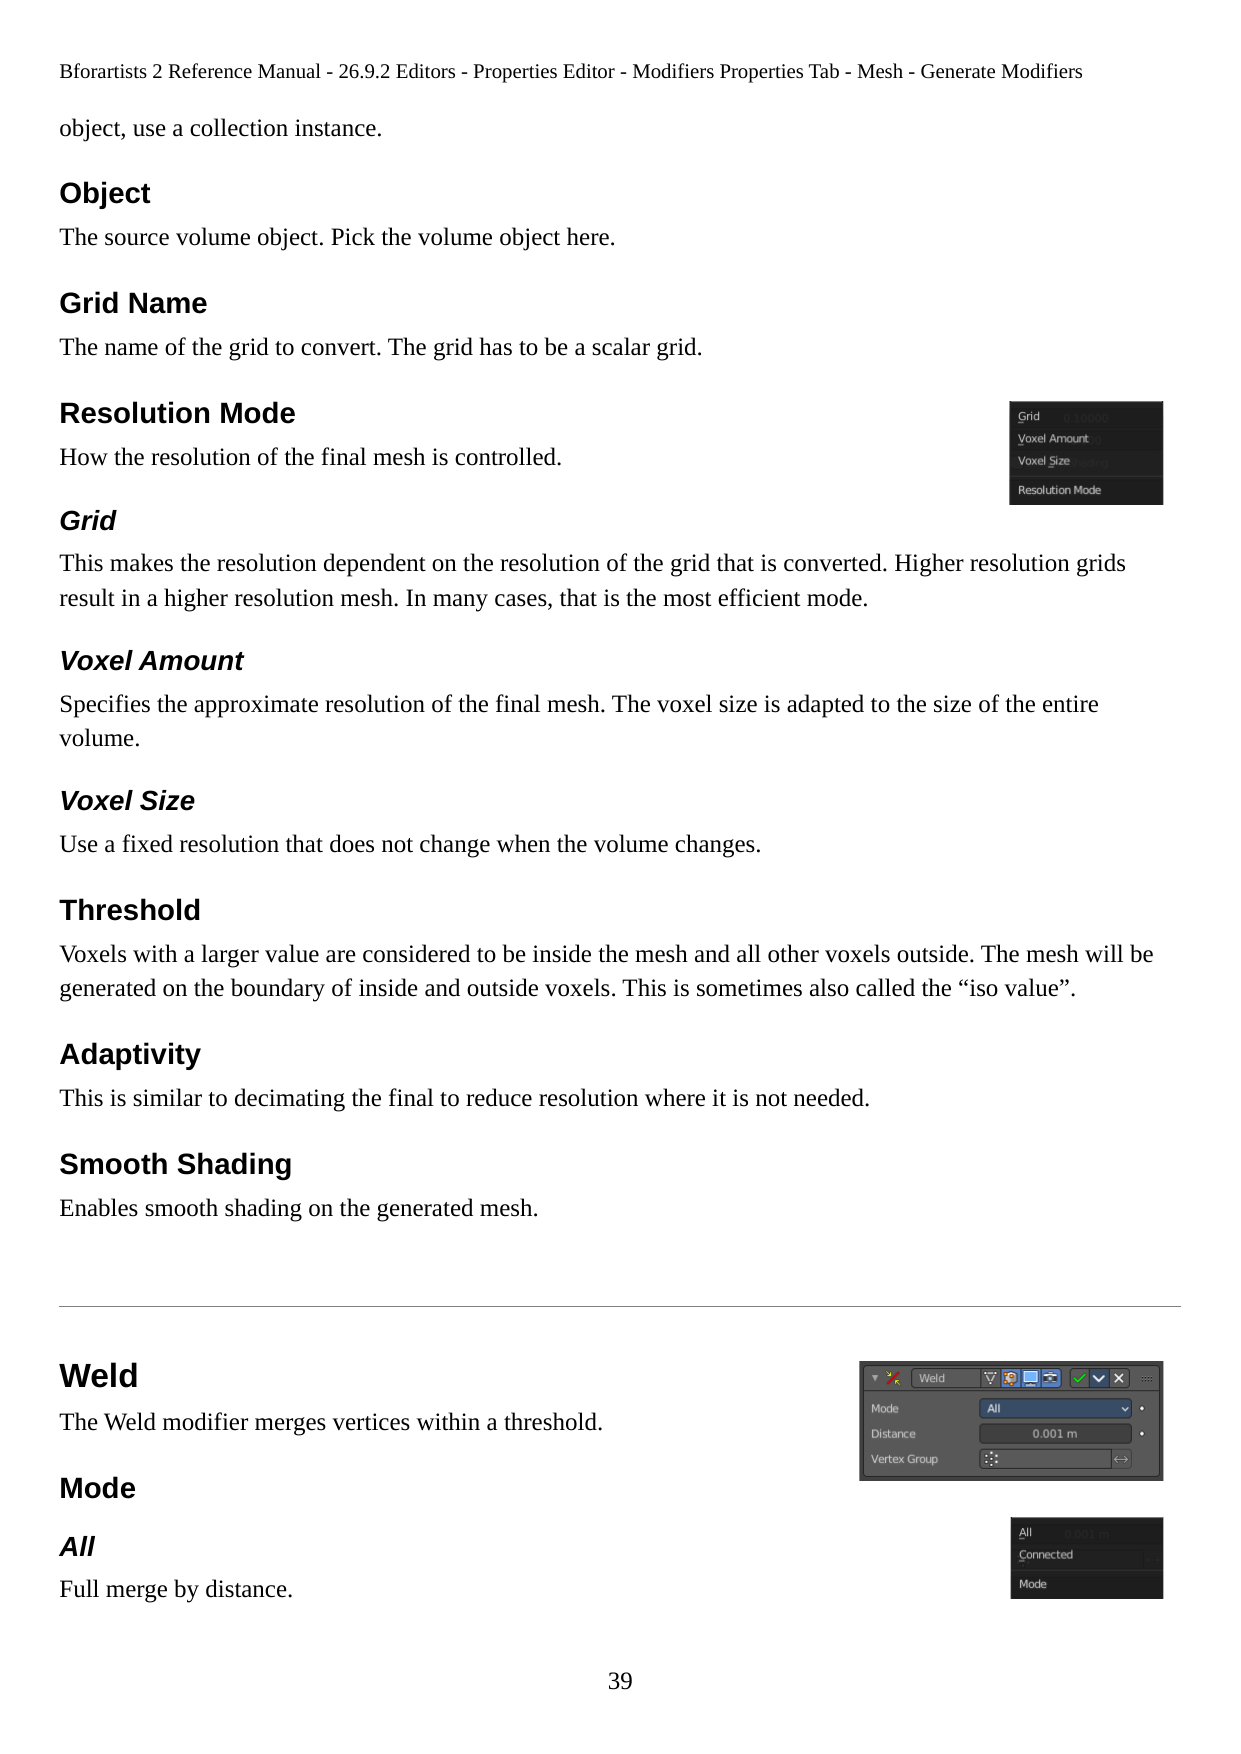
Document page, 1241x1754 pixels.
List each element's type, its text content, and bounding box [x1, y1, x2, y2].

picture [1010, 1517, 1164, 1599]
text This makes the resolution dependent on the resolution of the grid that is converted. Higher resolution grids result in a higher resolution mesh. In many cases, that is the most efficient mode. [59, 548, 1181, 611]
subtitle Mode [59, 1471, 1181, 1505]
subtitle Voxel Amount [59, 644, 1181, 676]
subtitle Threshold [59, 893, 1181, 926]
subtitle Grid Name [59, 286, 1181, 320]
subtitle Object [59, 176, 1181, 210]
text The name of the grid to convert. The grid has to be a scalar grid. [59, 332, 1181, 361]
subtitle Grid [59, 504, 1181, 536]
subtitle Adaptivity [59, 1037, 1181, 1071]
text object, use a collection instance. [59, 113, 1181, 141]
subtitle Weld [59, 1356, 1181, 1395]
text Full merge by distance. [59, 1574, 1181, 1603]
text This is similar to decimating the final to reduce resolution where it is not needed. [59, 1083, 1181, 1112]
subtitle Smooth Shading [59, 1147, 1181, 1181]
subtitle All [59, 1530, 1010, 1562]
text Specifies the approximate resolution of the final mesh. The voxel size is adapted to the size of the entire volume. [59, 689, 1181, 752]
text The Weld modifier merges vertices within a threshold. [59, 1407, 859, 1436]
subtitle Voxel Size [59, 785, 1181, 817]
subtitle [1164, 1530, 1181, 1562]
picture [859, 1361, 1164, 1481]
text Enables smooth shading on the generated mesh. [59, 1193, 1181, 1222]
text Voxels with a larger value are considered to be inside the mesh and all other voxels outside. The mesh will be generated on the boundary of inside and outside voxels. This is sometimes also called the “iso value”. [59, 939, 1181, 1002]
text The source volume object. Pick the volume object here. [59, 222, 1181, 251]
subtitle Resolution Mode [59, 396, 1181, 430]
text Use a fixed resolution that does not change when the volume changes. [59, 829, 1181, 858]
picture [1009, 401, 1164, 505]
text How the resolution of the final mesh is controlled. [59, 442, 1009, 471]
